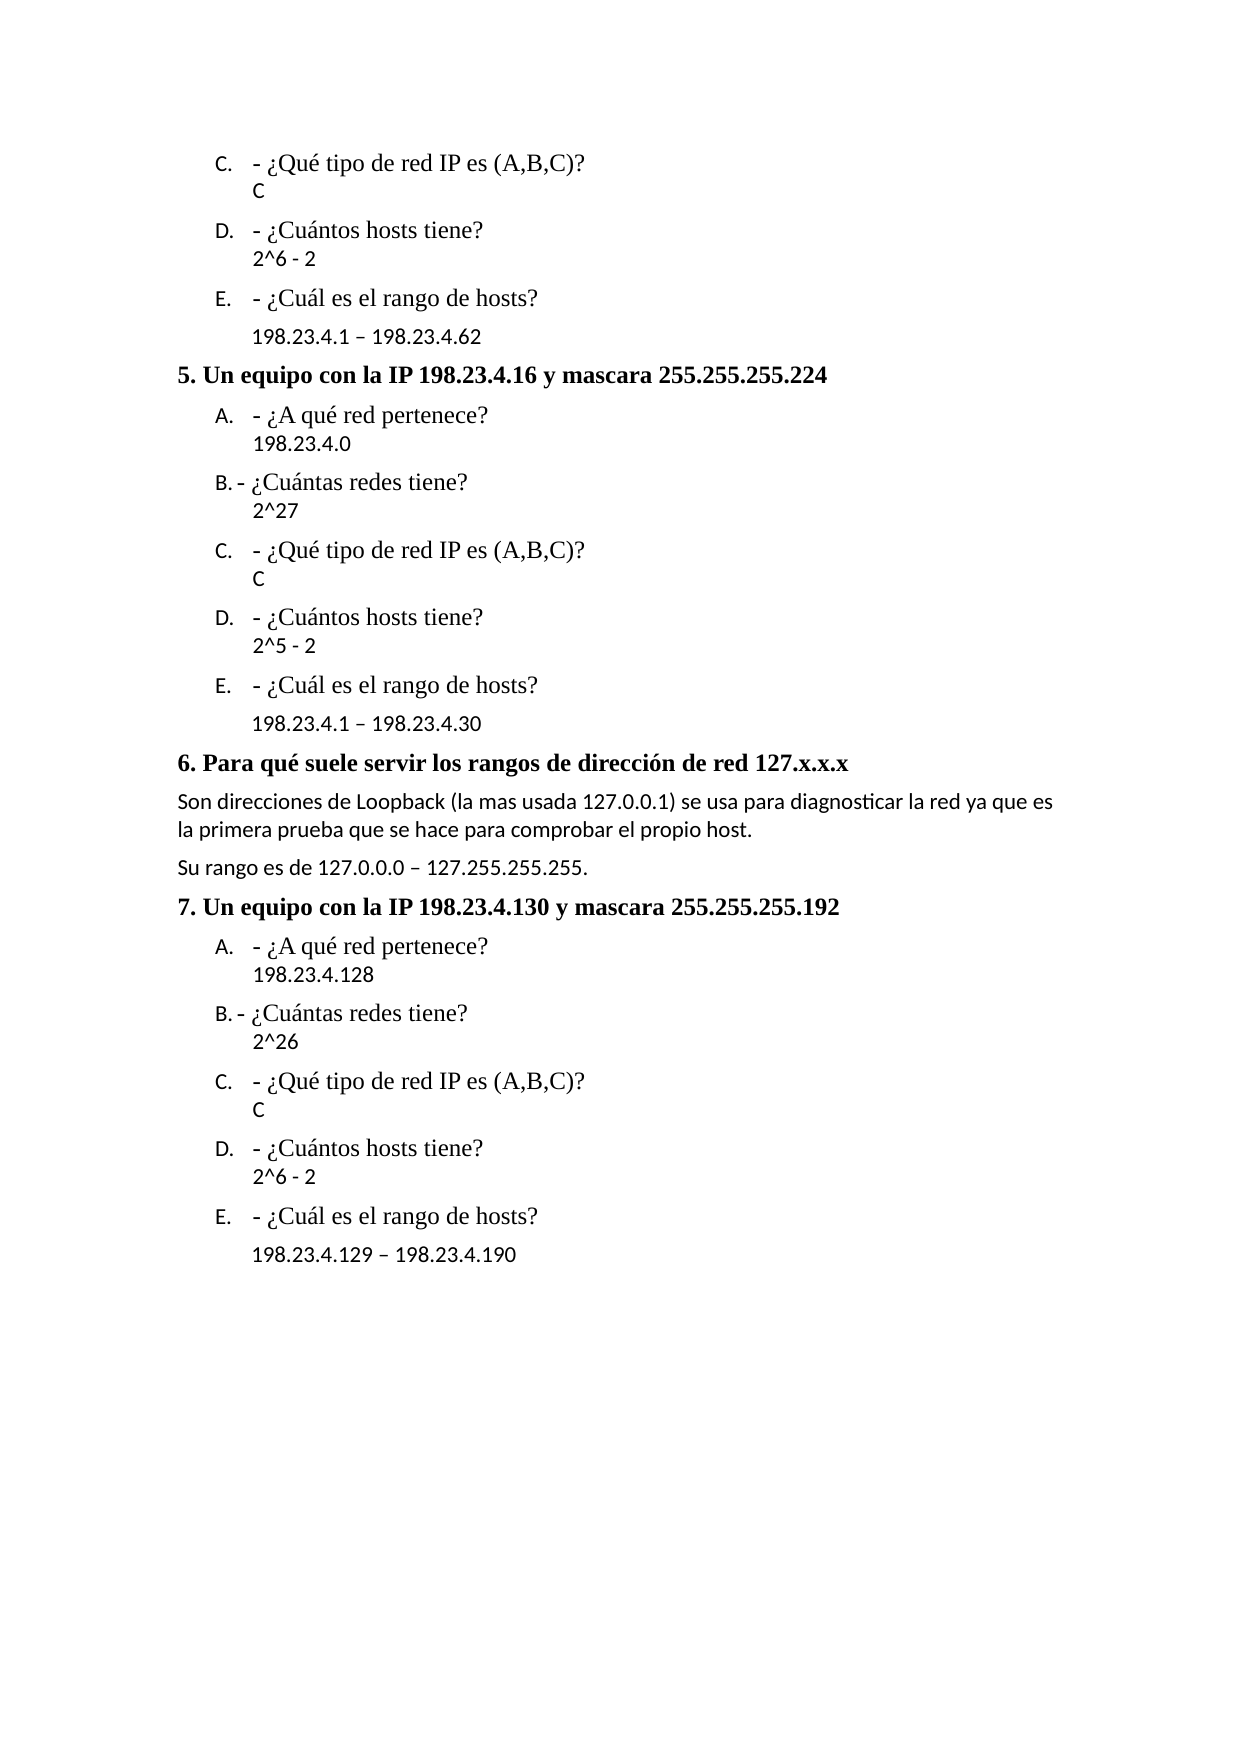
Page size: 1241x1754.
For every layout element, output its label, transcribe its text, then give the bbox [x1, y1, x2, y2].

text 198.23.4.1 – 198.23.4.30 [251, 709, 1063, 737]
list - ¿Qué tipo de red IP es (A,B,C)? C [215, 148, 1063, 205]
list - ¿Qué tipo de red IP es (A,B,C)? C [215, 1066, 1063, 1123]
text 7. Un equipo con la IP 198.23.4.130 y mascara 255.255.255.192 [177, 892, 1063, 920]
list - ¿Cuál es el rango de hosts? [215, 670, 1063, 699]
list - ¿Cuántas redes tiene? 2^26 [215, 998, 1063, 1055]
list - ¿Cuál es el rango de hosts? [215, 283, 1063, 312]
list - ¿Cuál es el rango de hosts? [215, 1201, 1063, 1230]
text Son direcciones de Loopback (la mas usada 127.0.0.1) se usa para diagnosticar la red ya que es la primera prueba que se hace para comprobar el propio host. [177, 787, 1063, 843]
text 6. Para qué suele servir los rangos de dirección de red 127.x.x.x [177, 748, 1063, 776]
text 5. Un equipo con la IP 198.23.4.16 y mascara 255.255.255.224 [177, 361, 1063, 389]
list - ¿Cuántos hosts tiene? 2^6 - 2 [215, 1133, 1063, 1190]
text 198.23.4.129 – 198.23.4.190 [251, 1240, 1063, 1268]
text Su rango es de 127.0.0.0 – 127.255.255.255. [177, 853, 1063, 881]
list - ¿A qué red pertenece? 198.23.4.128 [215, 931, 1063, 988]
list - ¿Qué tipo de red IP es (A,B,C)? C [215, 535, 1063, 592]
text 198.23.4.1 – 198.23.4.62 [251, 322, 1063, 350]
list - ¿Cuántas redes tiene? 2^27 [215, 467, 1063, 524]
list - ¿A qué red pertenece? 198.23.4.0 [215, 400, 1063, 457]
list - ¿Cuántos hosts tiene? 2^5 - 2 [215, 602, 1063, 659]
list - ¿Cuántos hosts tiene? 2^6 - 2 [215, 215, 1063, 272]
